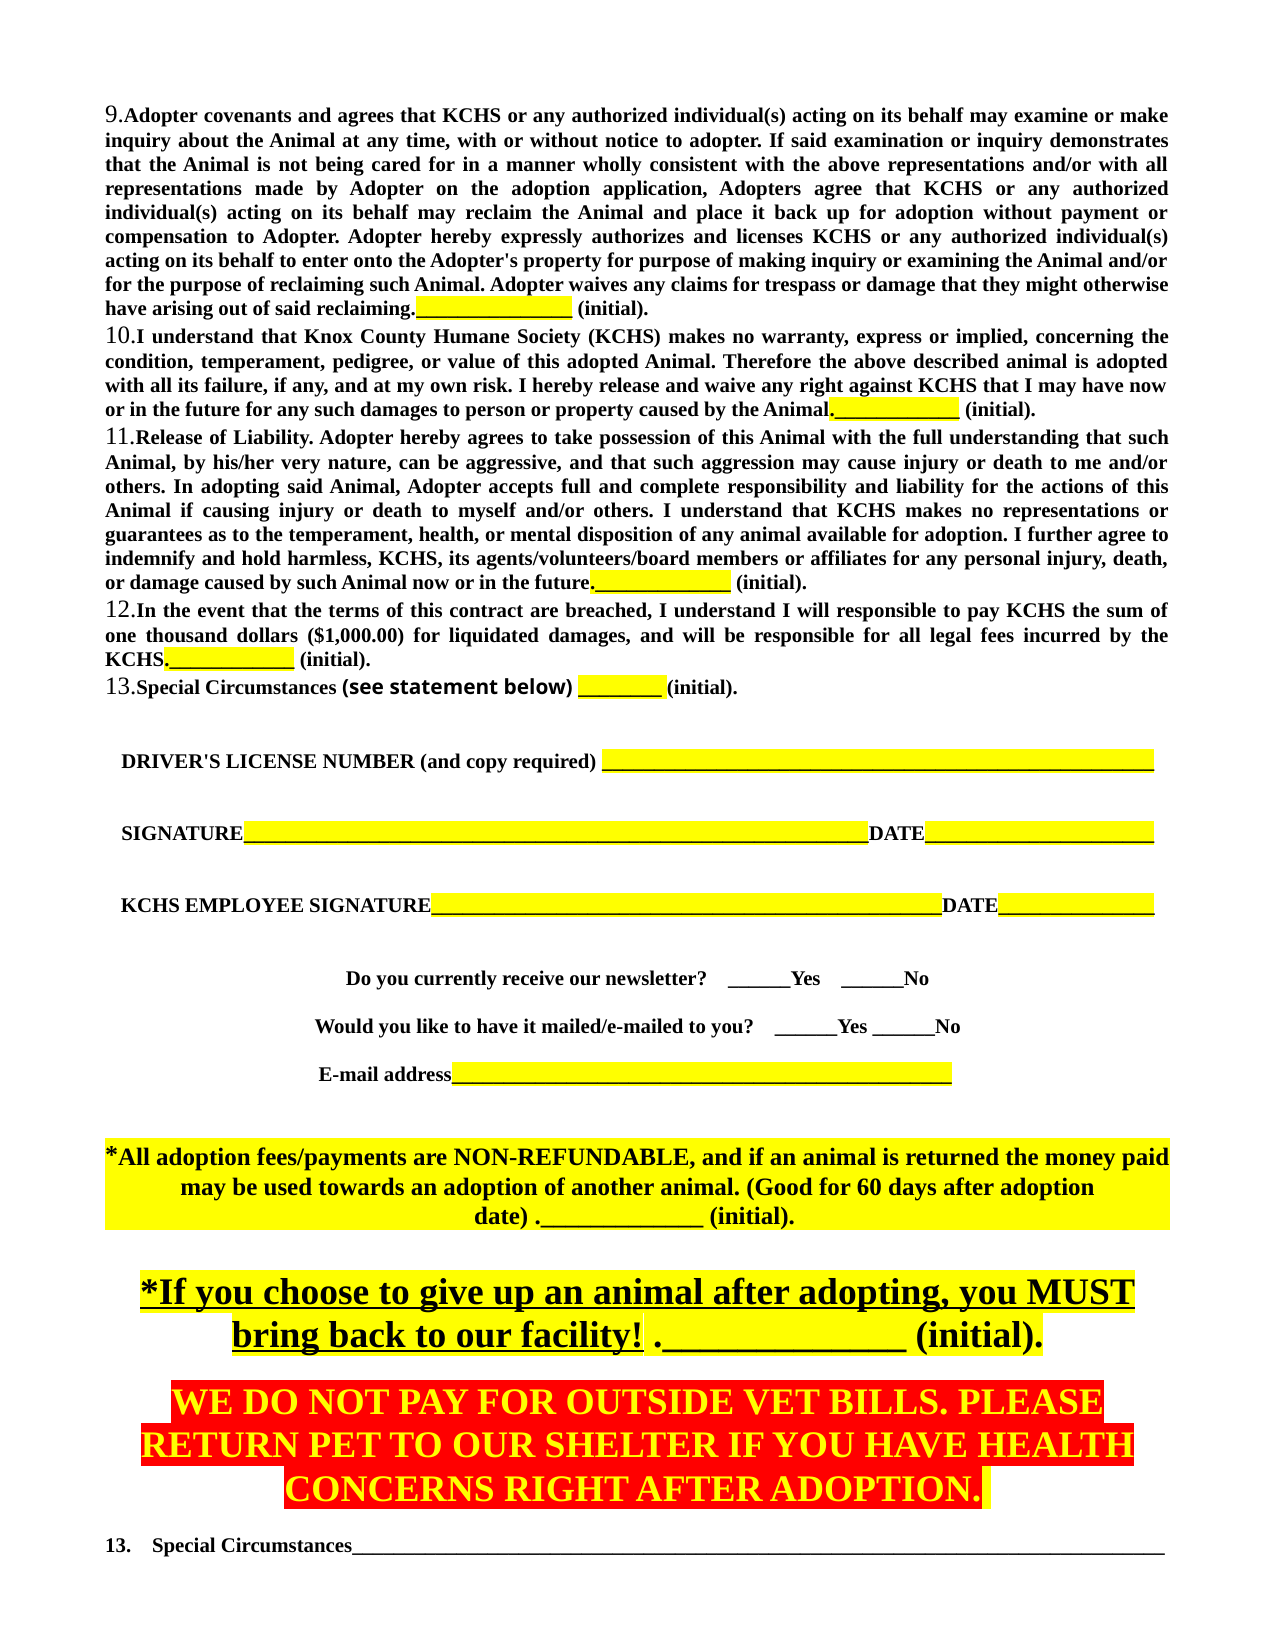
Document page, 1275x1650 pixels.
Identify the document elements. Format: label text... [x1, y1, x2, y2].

text WE DO NOT PAY FOR OUTSIDE VET BILLS. PLEASE RETURN PET TO OUR SHELTER IF YOU HAVE HEALTH CONCERNS RIGHT AFTER ADOPTION. [105, 1380, 1170, 1509]
text KCHS EMPLOYEE SIGNATURE_________________________________________________DATE_______________ [105, 893, 1170, 917]
text *If you choose to give up an animal after adopting, you MUST bring back to our facility! ._____________ (initial). [105, 1269, 1170, 1356]
text 13. Special Circumstances______________________________________________________________________________ [105, 1533, 1170, 1557]
list I understand that Knox County Humane Society (KCHS) makes no warranty, express or implied, concerning the condition, temperament, pedigree, or value of this adopted Animal. Therefore the above described animal is adopted with all its failure, if any, and at my own risk. I hereby release and waive any right against KCHS that I may have now or in the future for any such damages to person or property caused by the Animal.____________ (initial). [105, 320, 1170, 421]
text DRIVER'S LICENSE NUMBER (and copy required) _____________________________________________________ [105, 749, 1170, 773]
text Do you currently receive our newsletter? ______Yes ______No [105, 965, 1170, 989]
text E-mail address________________________________________________ [105, 1062, 1170, 1086]
text *All adoption fees/payments are NON-REFUNDABLE, and if an animal is returned the money paid may be used towards an adoption of another animal. (Good for 60 days after adoption date) ._____________ (initial). [105, 1138, 1170, 1230]
list Adopter covenants and agrees that KCHS or any authorized individual(s) acting on its behalf may examine or make inquiry about the Animal at any time, with or without notice to adopter. If said examination or inquiry demonstrates that the Animal is not being cared for in a manner wholly consistent with the above representations and/or with all representations made by Adopter on the adoption application, Adopters agree that KCHS or any authorized individual(s) acting on its behalf may reclaim the Animal and place it back up for adoption without payment or compensation to Adopter. Adopter hereby expressly authorizes and licenses KCHS or any authorized individual(s) acting on its behalf to enter onto the Adopter's property for purpose of making inquiry or examining the Animal and/or for the purpose of reclaiming such Animal. Adopter waives any claims for trespass or damage that they might otherwise have arising out of said reclaiming._______________ (initial). [105, 99, 1170, 320]
text SIGNATURE____________________________________________________________DATE______________________ [105, 821, 1170, 845]
list Special Circumstances (see statement below) ________ (initial). [105, 671, 1170, 701]
text Would you like to have it mailed/e-mailed to you? ______Yes ______No [105, 1013, 1170, 1038]
list Release of Liability. Adopter hereby agrees to take possession of this Animal with the full understanding that such Animal, by his/her very nature, can be aggressive, and that such aggression may cause injury or death to me and/or others. In adopting said Animal, Adopter accepts full and complete responsibility and liability for the actions of this Animal if causing injury or death to myself and/or others. I understand that KCHS makes no representations or guarantees as to the temperament, health, or mental disposition of any animal available for adoption. I further agree to indemnify and hold harmless, KCHS, its agents/volunteers/board members or affiliates for any personal injury, death, or damage caused by such Animal now or in the future._____________ (initial). [105, 421, 1170, 594]
list In the event that the terms of this contract are breached, I understand I will responsible to pay KCHS the sum of one thousand dollars ($1,000.00) for liquidated damages, and will be responsible for all legal fees incurred by the KCHS.____________ (initial). [105, 594, 1170, 671]
